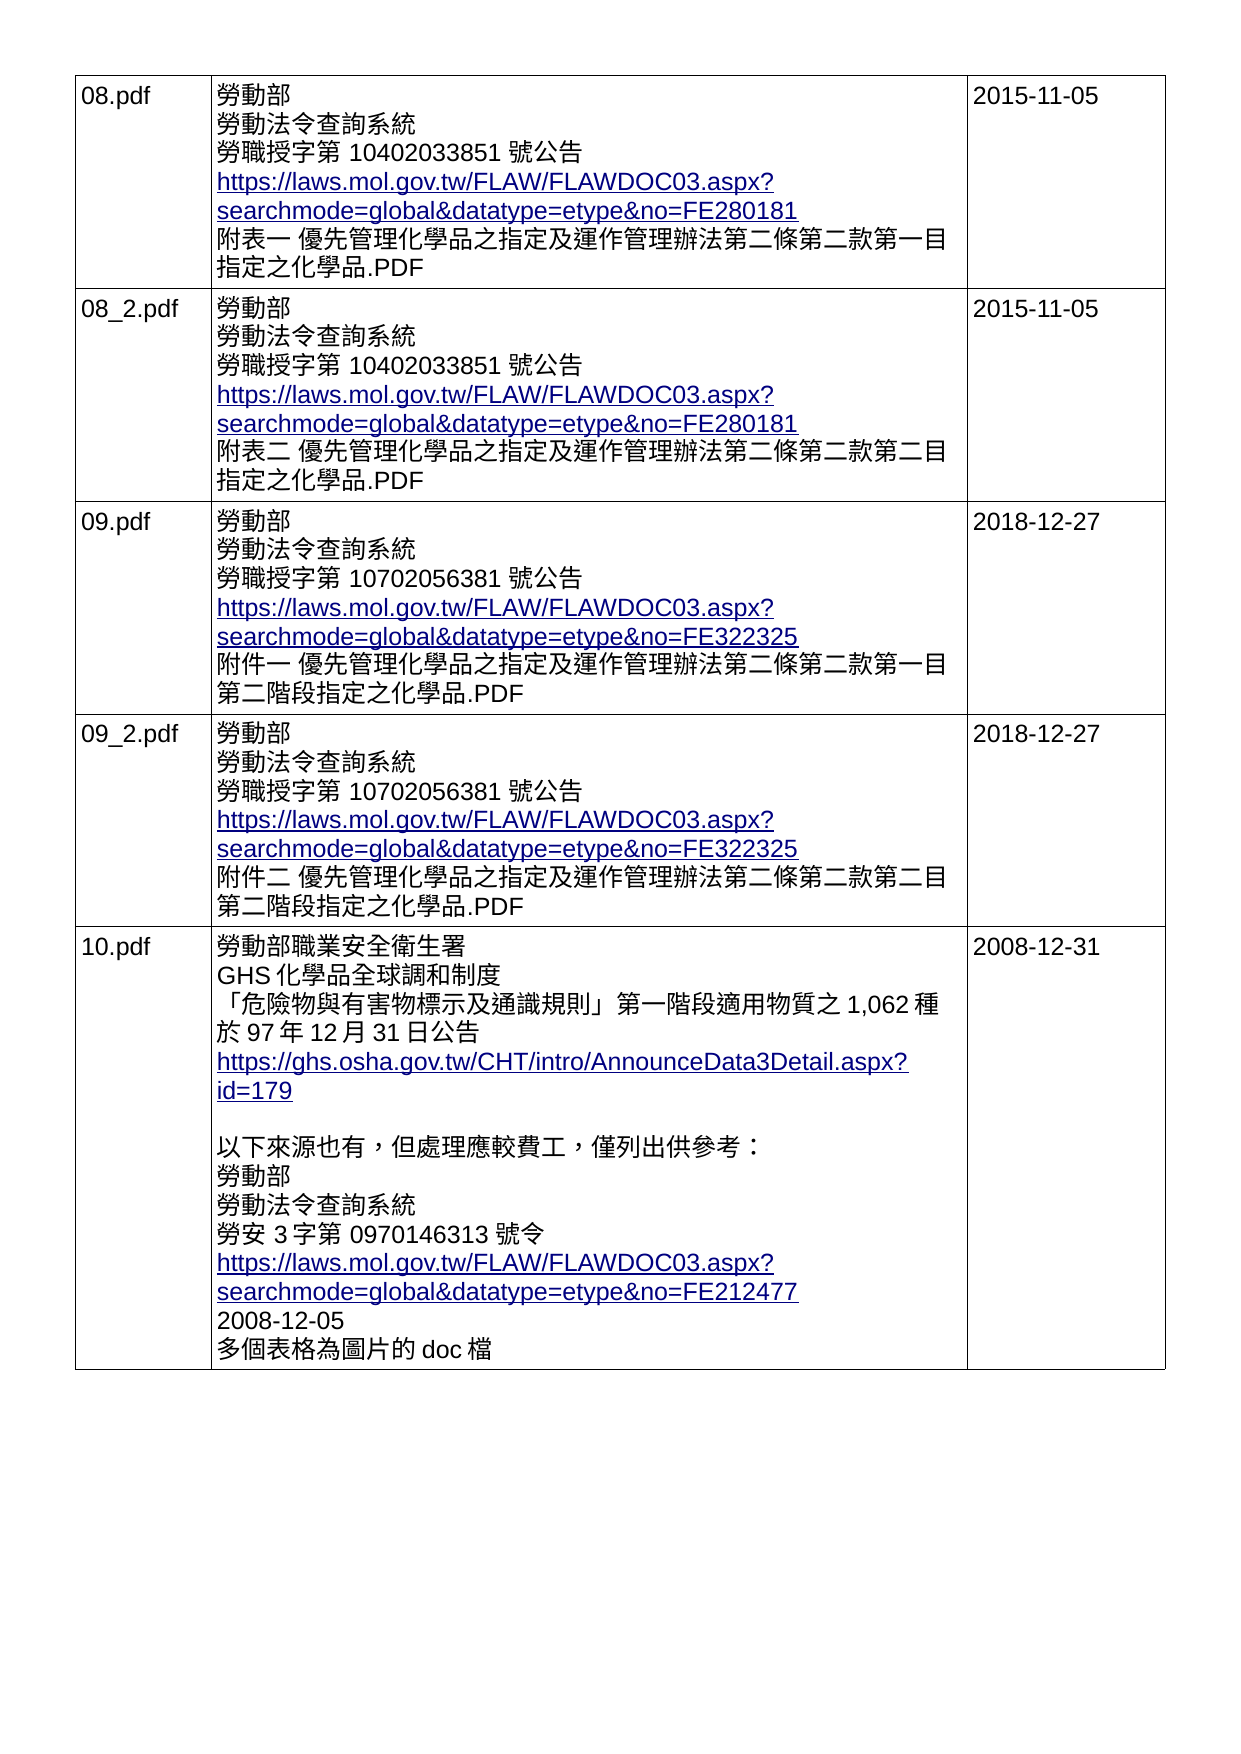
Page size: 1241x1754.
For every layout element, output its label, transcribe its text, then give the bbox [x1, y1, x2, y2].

table_cell 10.pdf [76, 927, 211, 1369]
table_cell 08.pdf [76, 76, 211, 288]
table_cell 2018-12-27 [968, 715, 1165, 926]
table_cell 2015-11-05 [968, 76, 1165, 288]
table_cell 08_2.pdf [76, 289, 211, 501]
table_cell 2018-12-27 [968, 502, 1165, 713]
table_cell 勞動部 勞動法令查詢系統 勞職授字第 10402033851 號公告 https://laws.mol.gov.tw/FLAW/FLAWDOC03.aspx?searchmode=global&datatype=etype&no=FE280181 附表一 優先管理化學品之指定及運作管理辦法第二條第二款第一目指定之化學品.PDF [212, 76, 967, 288]
table_cell 09_2.pdf [76, 715, 211, 926]
table_cell 09.pdf [76, 502, 211, 713]
table_cell 2008-12-31 [968, 927, 1165, 1369]
table_cell 勞動部 勞動法令查詢系統 勞職授字第 10402033851 號公告 https://laws.mol.gov.tw/FLAW/FLAWDOC03.aspx?searchmode=global&datatype=etype&no=FE280181 附表二 優先管理化學品之指定及運作管理辦法第二條第二款第二目指定之化學品.PDF [212, 289, 967, 501]
table_cell 勞動部 勞動法令查詢系統 勞職授字第 10702056381 號公告 https://laws.mol.gov.tw/FLAW/FLAWDOC03.aspx?searchmode=global&datatype=etype&no=FE322325 附件二 優先管理化學品之指定及運作管理辦法第二條第二款第二目第二階段指定之化學品.PDF [212, 715, 967, 926]
table_cell 勞動部職業安全衛生署 GHS化學品全球調和制度 「危險物與有害物標示及通識規則」第一階段適用物質之1,062種於97年12月31日公告 https://ghs.osha.gov.tw/CHT/intro/AnnounceData3Detail.aspx?id=179 以下來源也有，但處理應較費工，僅列出供參考： 勞動部 勞動法令查詢系統 勞安 3字第 0970146313 號令 https://laws.mol.gov.tw/FLAW/FLAWDOC03.aspx?searchmode=global&datatype=etype&no=FE212477 2008-12-05 多個表格為圖片的doc檔 [212, 927, 967, 1369]
table_cell 勞動部 勞動法令查詢系統 勞職授字第 10702056381 號公告 https://laws.mol.gov.tw/FLAW/FLAWDOC03.aspx?searchmode=global&datatype=etype&no=FE322325 附件一 優先管理化學品之指定及運作管理辦法第二條第二款第一目第二階段指定之化學品.PDF [212, 502, 967, 713]
table_cell 2015-11-05 [968, 289, 1165, 501]
